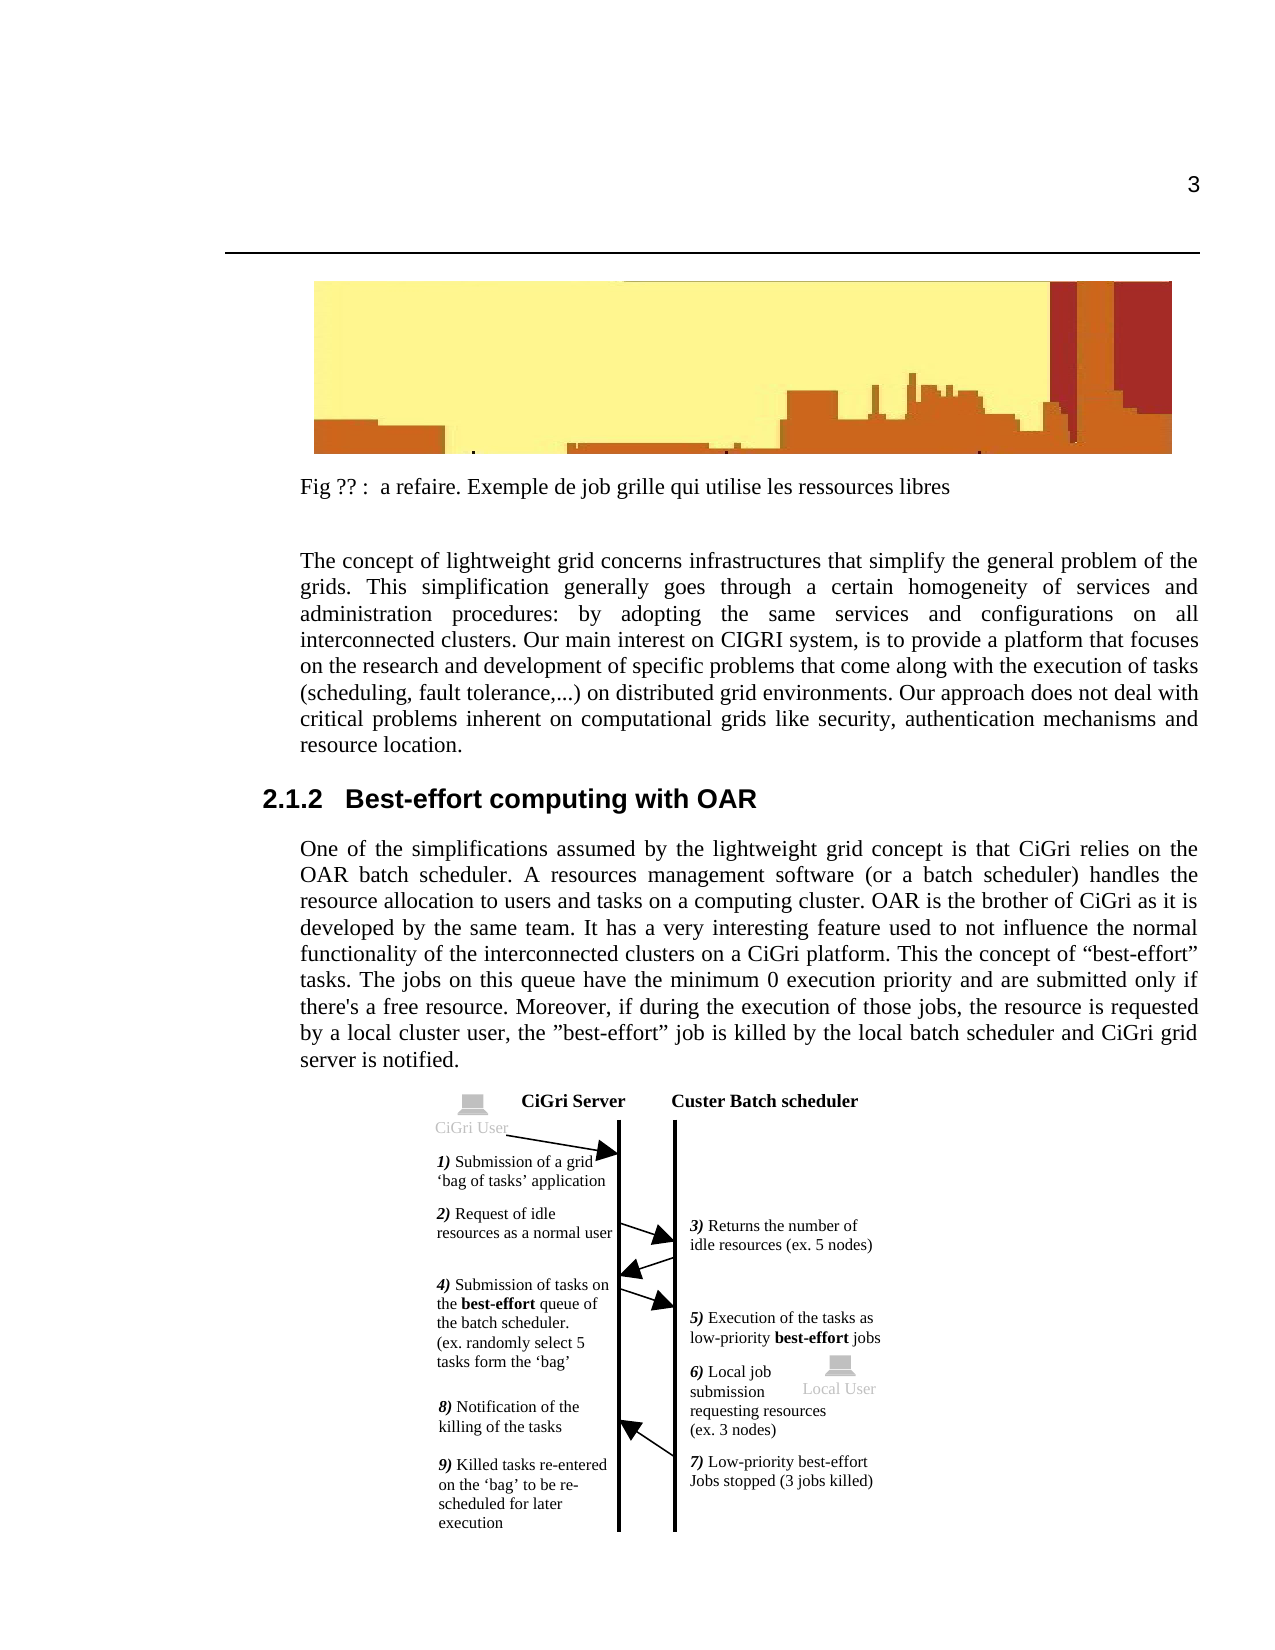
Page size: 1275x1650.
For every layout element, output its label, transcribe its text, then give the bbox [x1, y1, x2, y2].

subtitle Best-effort computing with OAR [262, 783, 1200, 814]
list The concept of lightweight grid concerns infrastructures that simplify the general problem of the grids. This simplification generally goes through a certain homogeneity of services and administration procedures: by adopting the same services and configurations on all interconnected clusters. Our main interest on CIGRI system, is to provide a platform that focuses on the research and development of specific problems that come along with the execution of tasks (scheduling, fault tolerance,...) on distributed grid environments. Our approach does not deal with critical problems inherent on computational grids like security, authentication mechanisms and resource location. [262, 521, 1200, 758]
text This CiGri/OAR collaboration does not mean that OAR is mandatory for the local users tasks submissions. It means that OAR must be installed on all the clusters of a CiGri platform, but it may be coupled to another batch scheduler and act as a simple “best-effort” interface for CiGri. This coupling option has already been tested with PBSPro, Torque and SGE. [300, 1093, 1200, 1567]
picture [314, 281, 1172, 454]
list Fig ?? : a refaire. Exemple de job grille qui utilise les ressources libres [262, 262, 1200, 500]
text One of the simplifications assumed by the lightweight grid concept is that CiGri relies on the OAR batch scheduler. A resources management software (or a batch scheduler) handles the resource allocation to users and tasks on a computing cluster. OAR is the brother of CiGri as it is developed by the same team. It has a very interesting feature used to not influence the normal functionality of the interconnected clusters on a CiGri platform. This the concept of “best-effort” tasks. The jobs on this queue have the minimum 0 execution priority and are submitted only if there's a free resource. Moreover, if during the execution of those jobs, the resource is requested by a local cluster user, the ”best-effort” job is killed by the local batch scheduler and CiGri grid server is notified. [300, 835, 1200, 1072]
